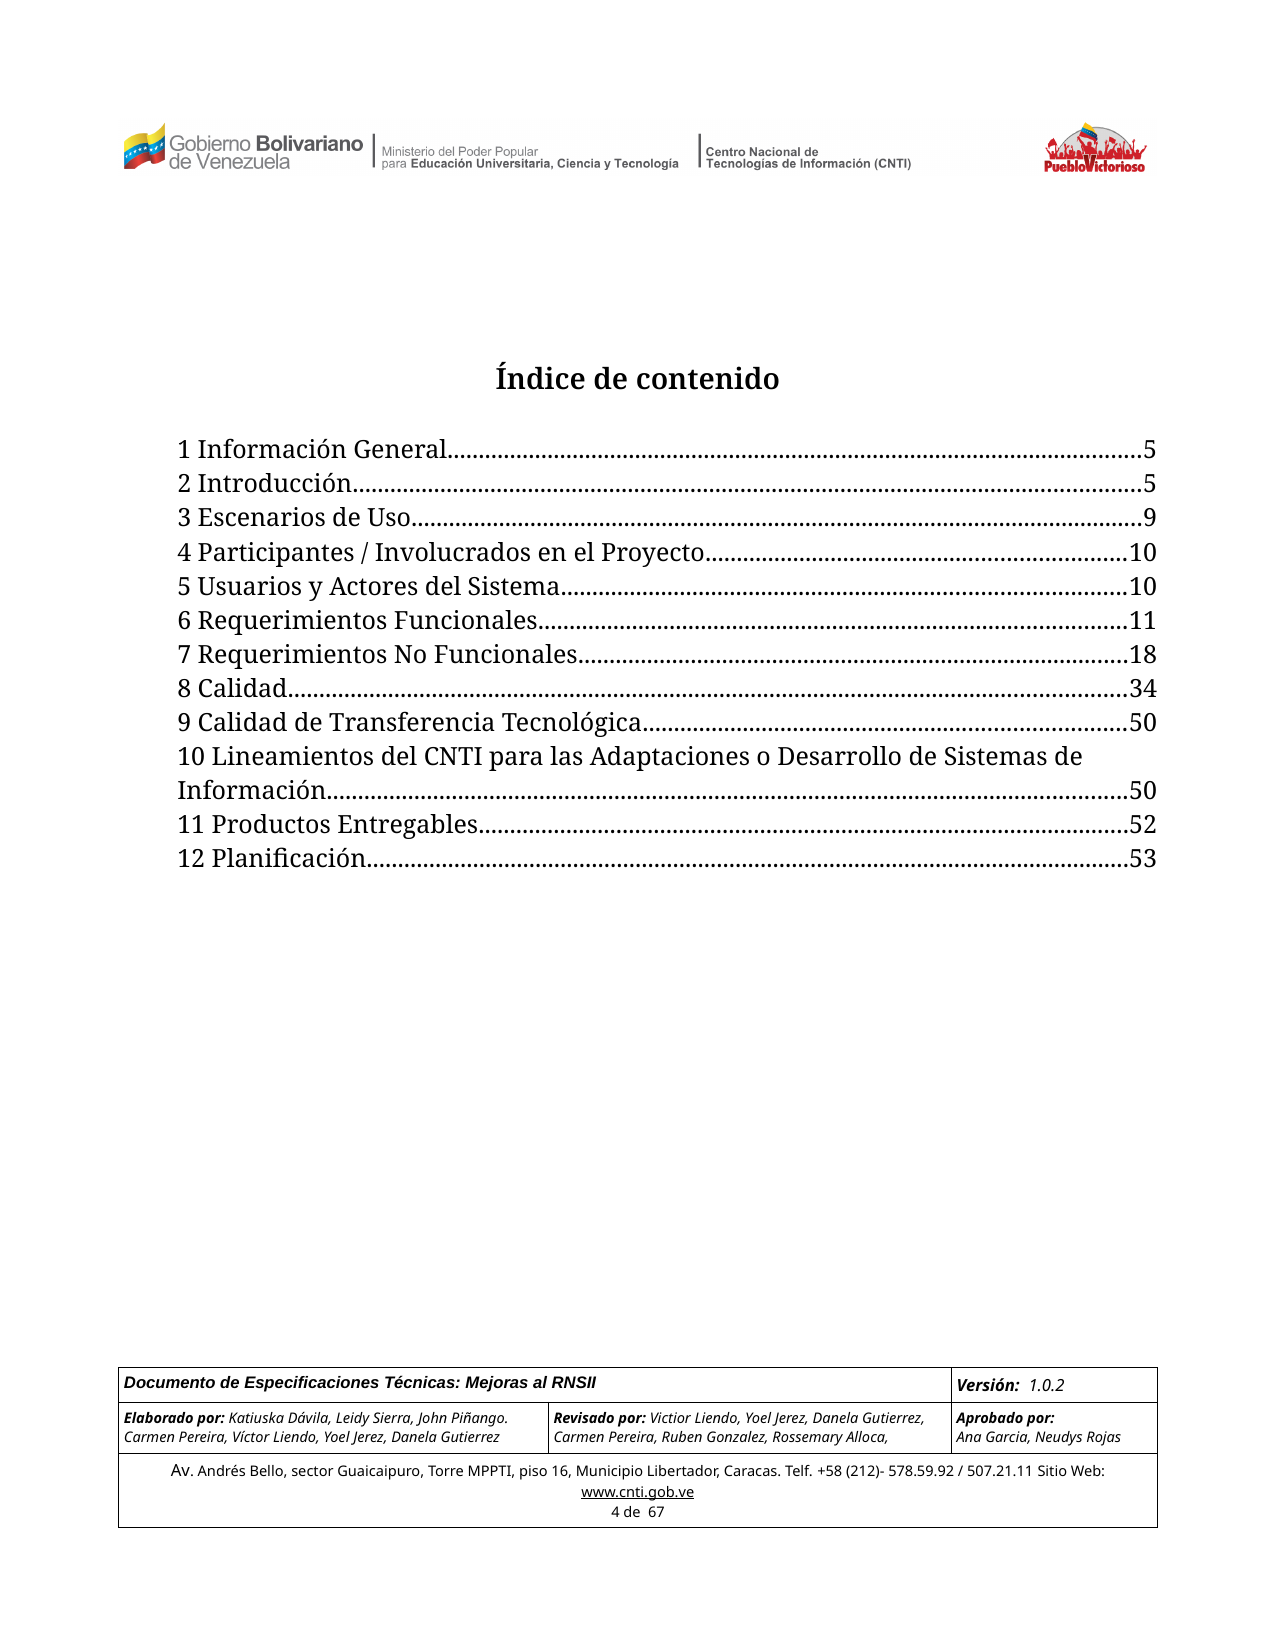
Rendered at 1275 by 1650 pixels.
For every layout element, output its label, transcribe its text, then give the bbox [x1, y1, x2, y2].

text 1 Información General 5 [177, 432, 1157, 466]
text 4 Participantes / Involucrados en el Proyecto 10 [177, 534, 1157, 568]
text 9 Calidad de Transferencia Tecnológica 50 [177, 704, 1157, 738]
text 11 Productos Entregables 52 [177, 807, 1157, 841]
text 12 Planificación 53 [177, 841, 1157, 875]
text 10 Lineamientos del CNTI para las Adaptaciones o Desarrollo de Sistemas de Información 50 [177, 738, 1157, 807]
text 7 Requerimientos No Funcionales 18 [177, 636, 1157, 670]
text 6 Requerimientos Funcionales 11 [177, 602, 1157, 636]
picture [118, 118, 1157, 176]
text 5 Usuarios y Actores del Sistema 10 [177, 568, 1157, 602]
subtitle Índice de contenido [118, 358, 1157, 398]
text 8 Calidad 34 [177, 670, 1157, 704]
text 3 Escenarios de Uso 9 [177, 500, 1157, 534]
text 2 Introducción 5 [177, 466, 1157, 500]
